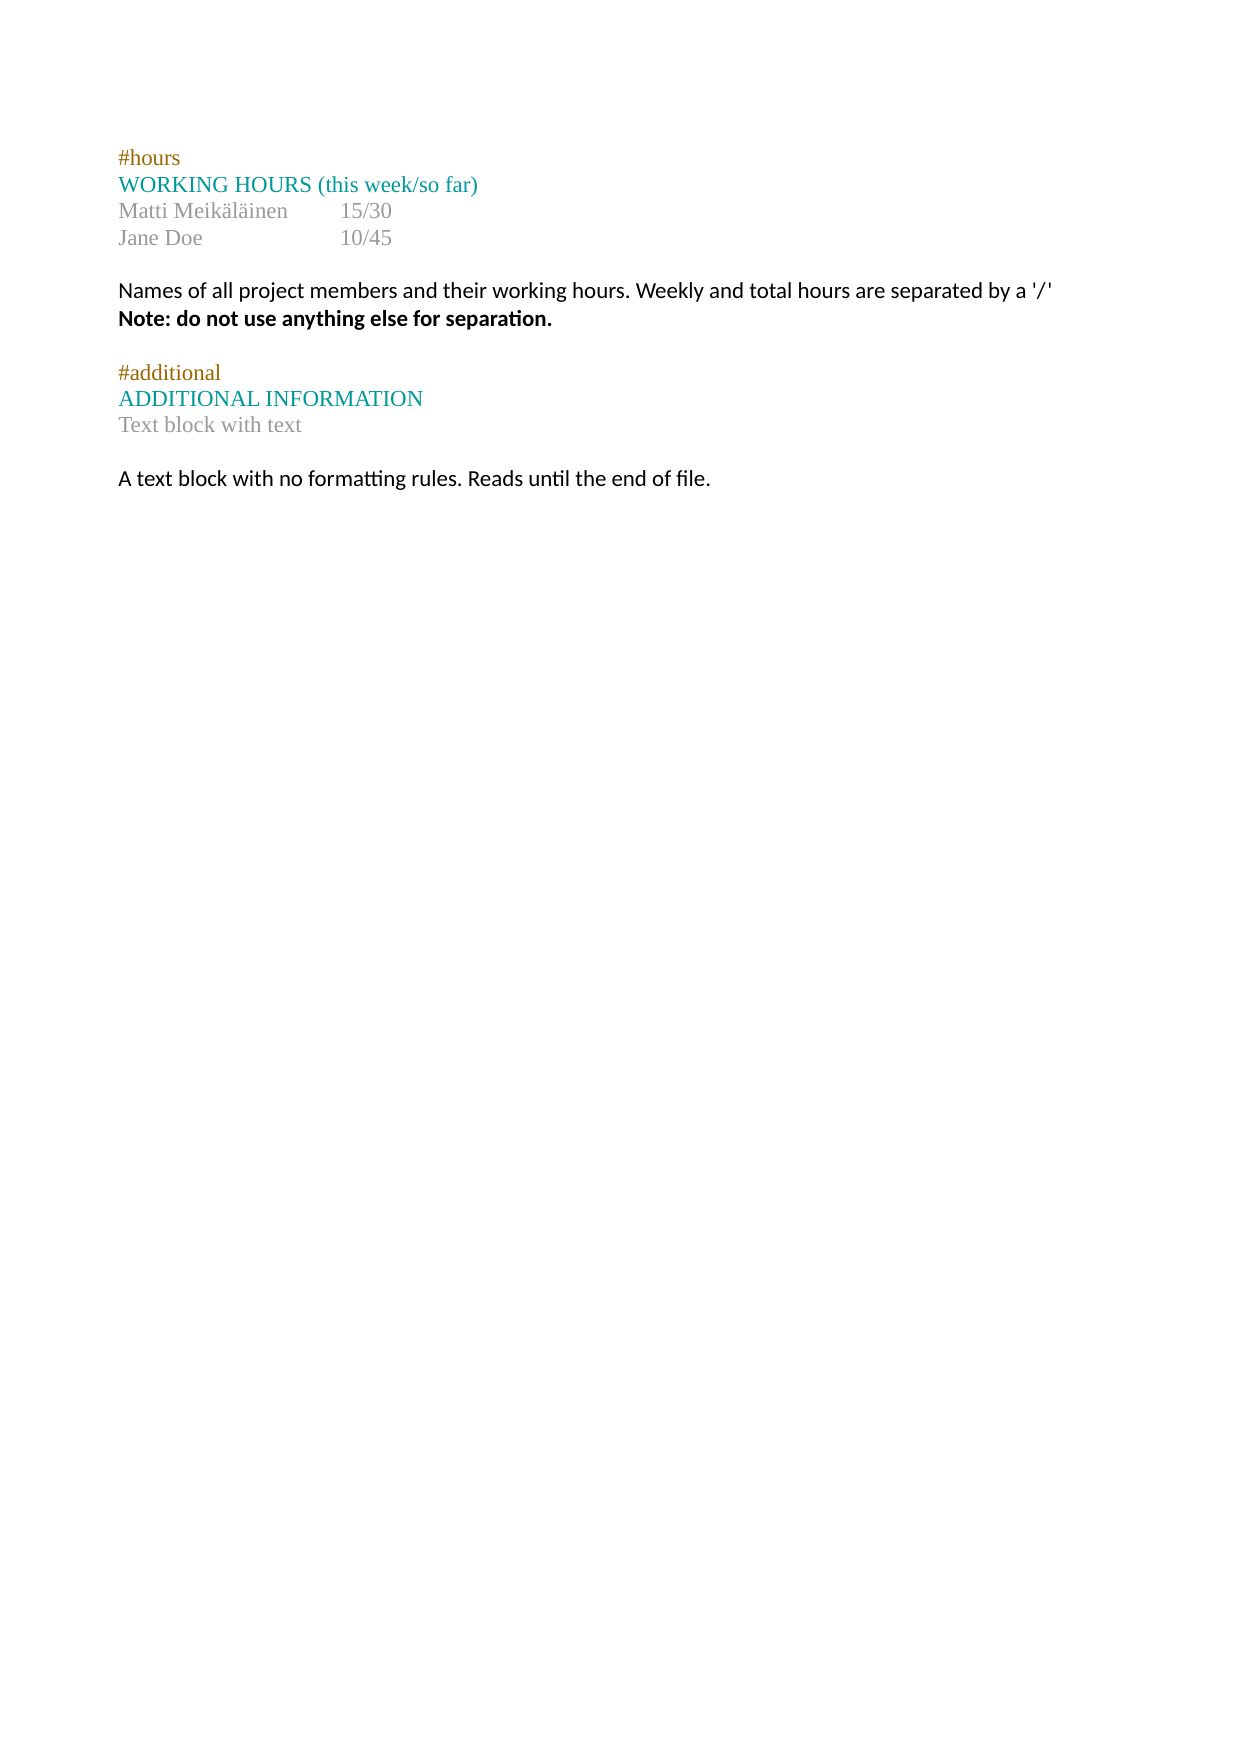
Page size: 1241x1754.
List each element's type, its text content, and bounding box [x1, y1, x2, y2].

text Note: do not use anything else for separation. [118, 304, 1122, 332]
text A text block with no formatting rules. Reads until the end of file. [118, 464, 1122, 492]
text WORKING HOURS (this week/so far) [118, 171, 1122, 197]
text Text block with text [118, 411, 1122, 438]
text #hours [118, 144, 1122, 171]
text Matti Meikäläinen 15/30 [118, 197, 1122, 223]
text Names of all project members and their working hours. Weekly and total hours are separated by a '/' [118, 276, 1122, 304]
text Jane Doe 10/45 [118, 223, 1122, 250]
text #additional [118, 359, 1122, 385]
text ADDITIONAL INFORMATION [118, 385, 1122, 411]
